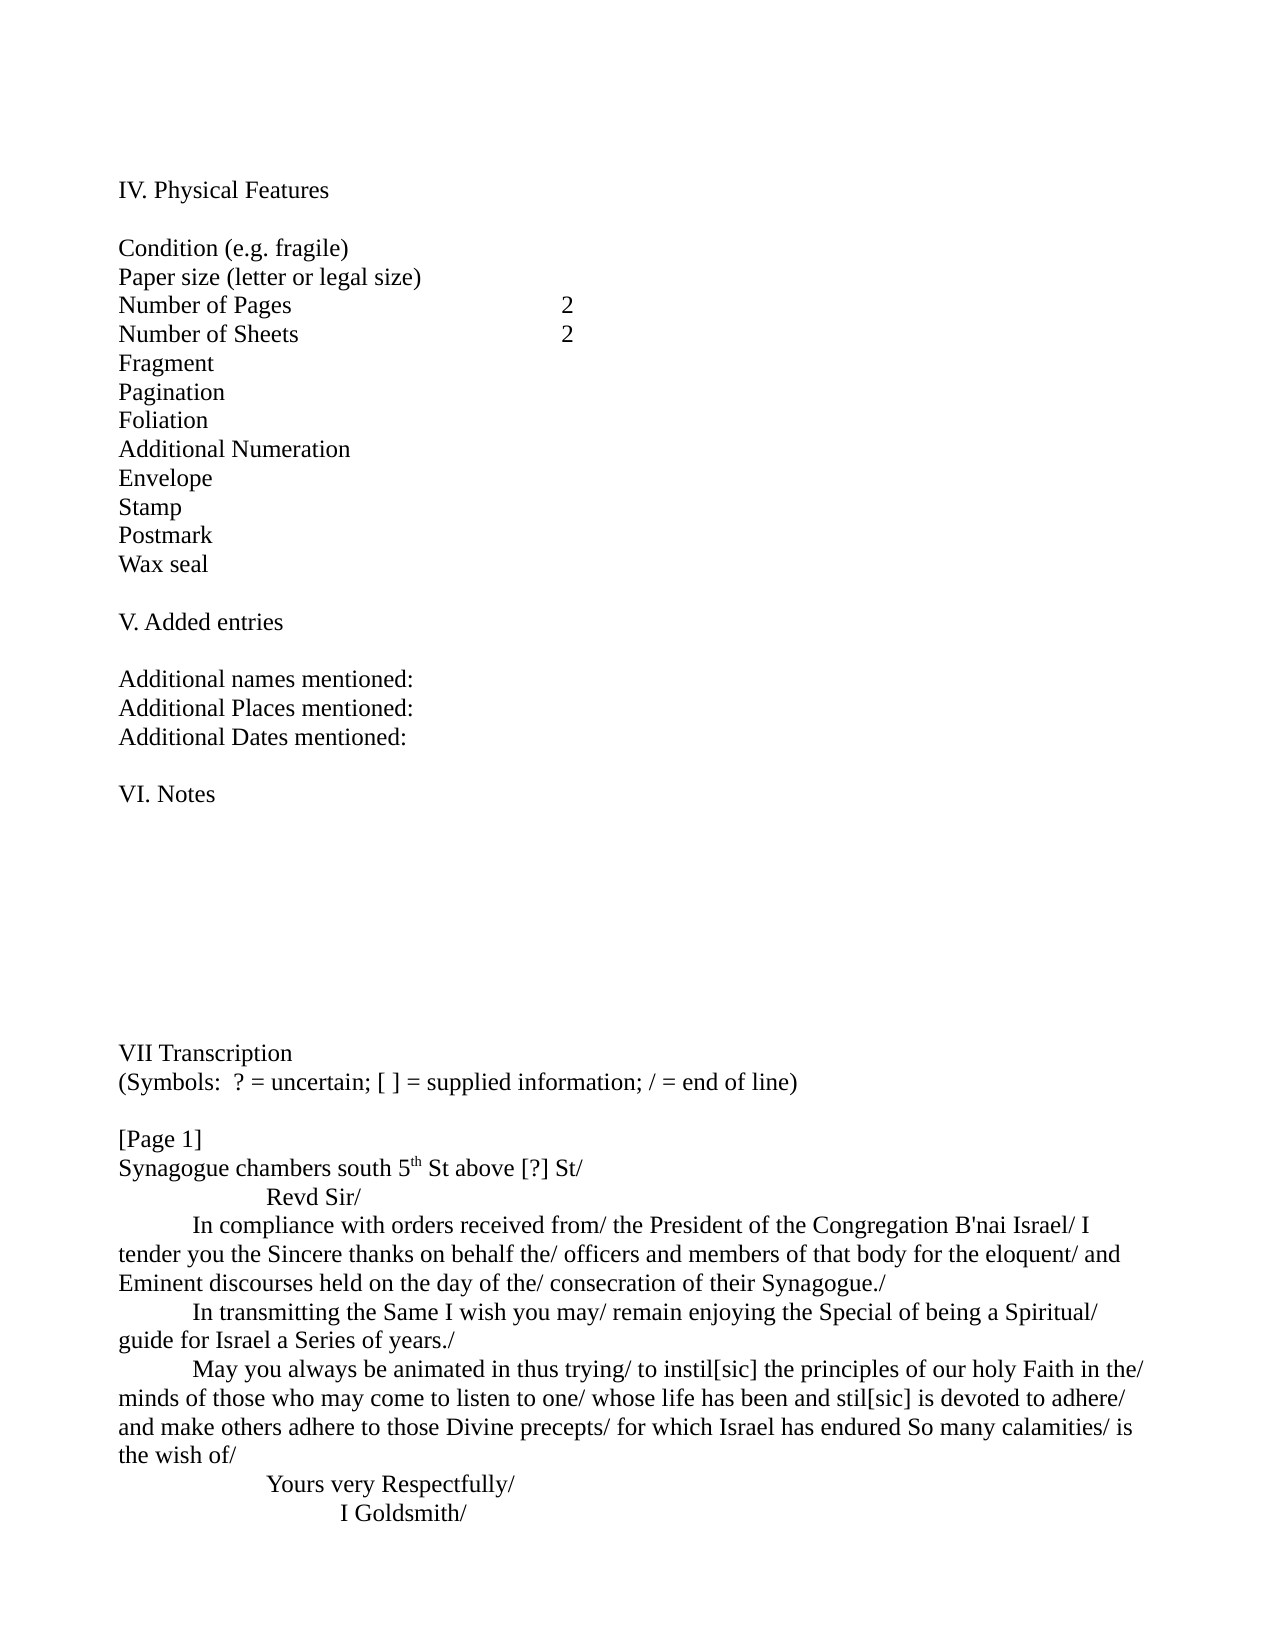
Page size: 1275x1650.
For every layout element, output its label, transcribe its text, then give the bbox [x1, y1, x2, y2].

text Paper size (letter or legal size) [118, 262, 1157, 291]
text Postmark [118, 521, 1157, 549]
text Yours very Respectfully/ [118, 1469, 1157, 1498]
text Revd Sir/ [118, 1182, 1157, 1211]
text Additional Numeration [118, 434, 1157, 463]
text [Page 1] [118, 1124, 1157, 1153]
text Additional Places mentioned: [118, 693, 1157, 722]
text In transmitting the Same I wish you may/ remain enjoying the Special of being a Spiritual/ guide for Israel a Series of years./ [118, 1297, 1157, 1354]
text Additional Dates mentioned: [118, 722, 1157, 751]
text In compliance with orders received from/ the President of the Congregation B'nai Israel/ I tender you the Sincere thanks on behalf the/ officers and members of that body for the eloquent/ and Eminent discourses held on the day of the/ consecration of their Synagogue./ [118, 1211, 1157, 1297]
text Stamp [118, 492, 1157, 521]
text Pagination [118, 377, 1157, 406]
text Envelope [118, 463, 1157, 492]
text May you always be animated in thus trying/ to instil[sic] the principles of our holy Faith in the/ minds of those who may come to listen to one/ whose life has been and stil[sic] is devoted to adhere/ and make others adhere to those Divine precepts/ for which Israel has endured So many calamities/ is the wish of/ [118, 1354, 1157, 1469]
text Additional names mentioned: [118, 664, 1157, 693]
text Condition (e.g. fragile) [118, 233, 1157, 262]
text Number of Sheets 2 [118, 319, 1157, 348]
text Wax seal [118, 549, 1157, 578]
text I Goldsmith/ [118, 1498, 1157, 1527]
text V. Added entries [118, 607, 1157, 636]
text Foliation [118, 406, 1157, 434]
text VI. Notes [118, 779, 1157, 808]
text VII Transcription [118, 1038, 1157, 1067]
text Number of Pages 2 [118, 291, 1157, 319]
text Fragment [118, 348, 1157, 377]
text Synagogue chambers south 5th St above [?] St/ [118, 1153, 1157, 1182]
text IV. Physical Features [118, 176, 1157, 204]
text (Symbols: ? = uncertain; [ ] = supplied information; / = end of line) [118, 1067, 1157, 1096]
